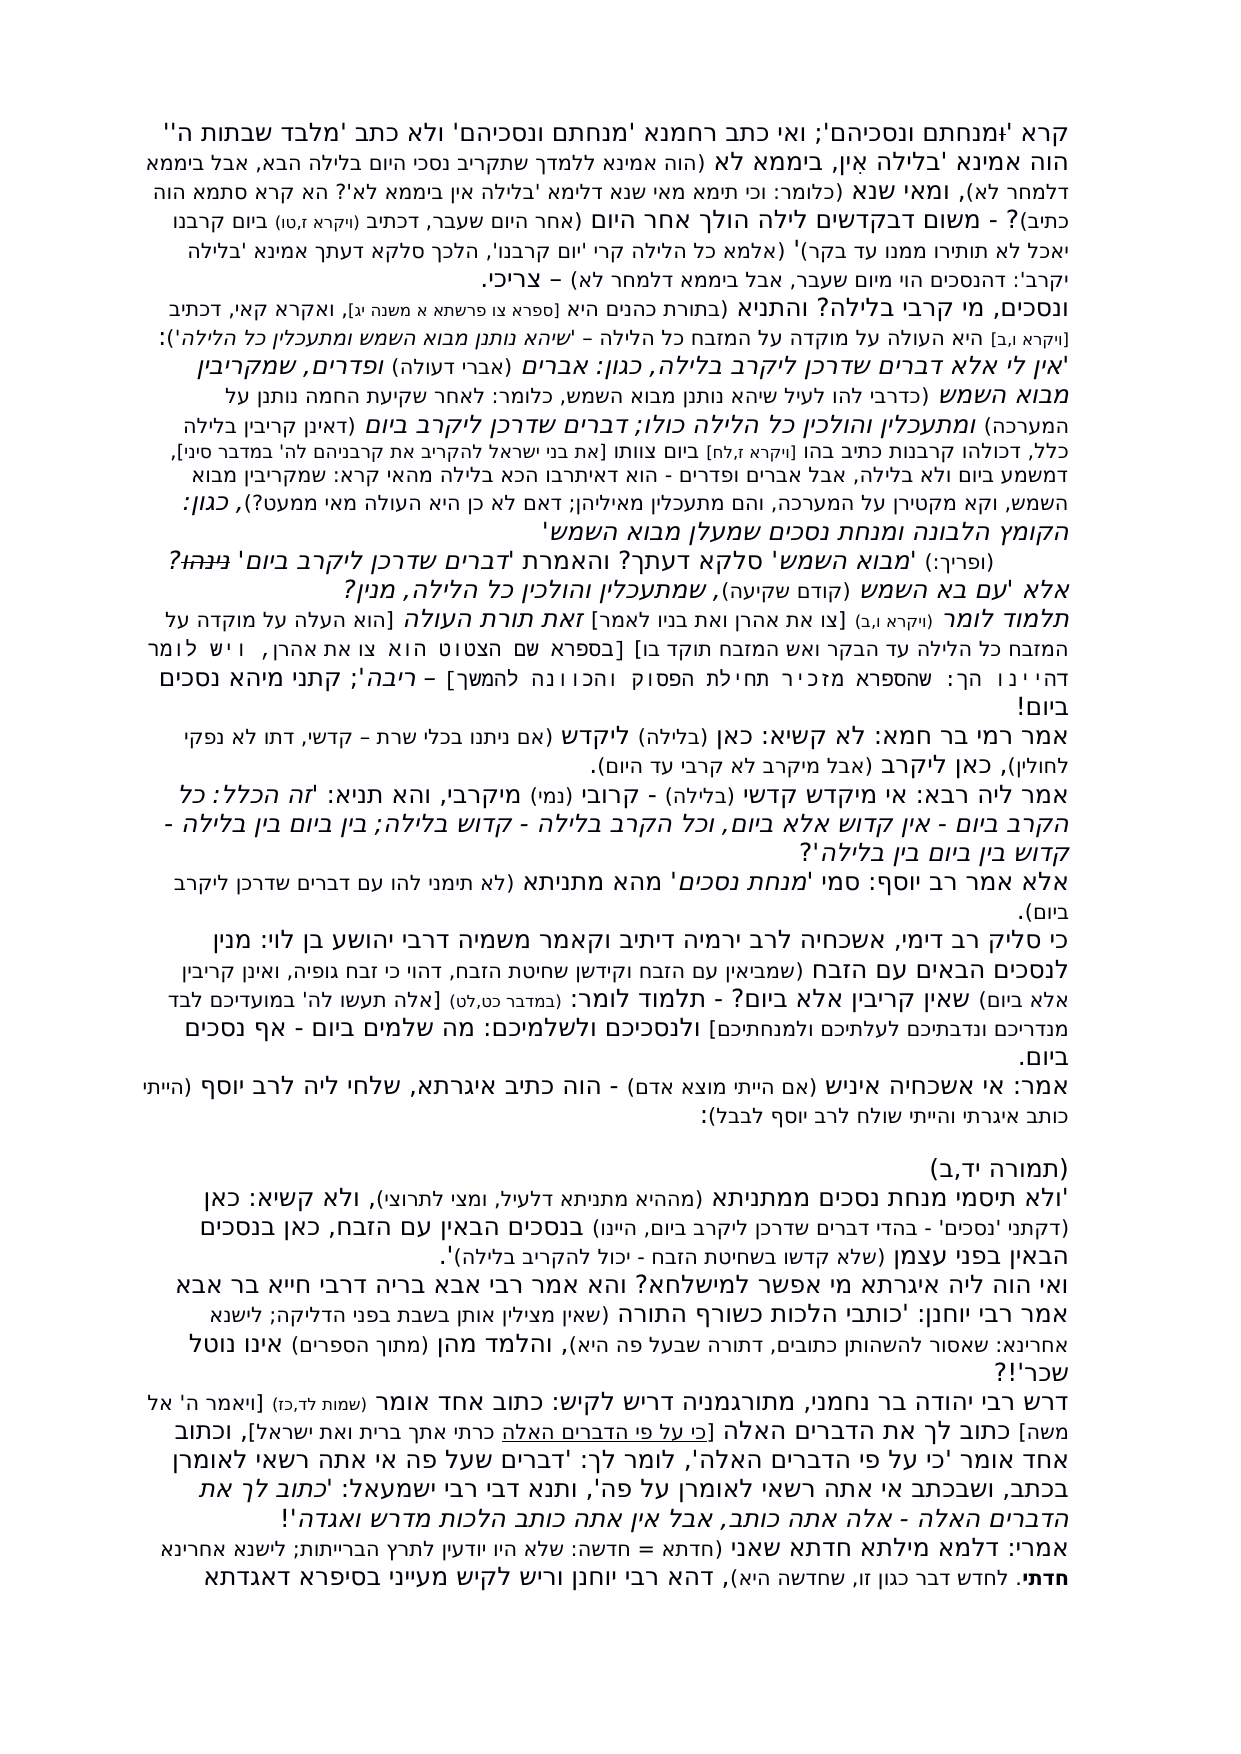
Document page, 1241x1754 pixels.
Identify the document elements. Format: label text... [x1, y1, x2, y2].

text אמר: אי אשכחיה איניש (אם הייתי מוצא אדם) - הוה כתיב איגרתא, שלחי ליה לרב יוסף (הייתי כותב איגרתי והייתי שולח לרב יוסף לבבל): [142, 1071, 1069, 1130]
text ונסכים, מי קרבי בלילה? והתניא (בתורת כהנים היא [ספרא צו פרשתא א משנה יג], ואקרא קאי, דכתיב [ויקרא ו,ב] היא העולה על מוקדה על המזבח כל הלילה – 'שיהא נותנן מבוא השמש ומתעכלין כל הלילה'): 'אין לי אלא דברים שדרכן ליקרב בלילה, כגון: אברים (אברי דעולה) ופדרים, שמקריבין מבוא השמש (כדרבי להו לעיל שיהא נותנן מבוא השמש, כלומר: לאחר שקיעת החמה נותנן על המערכה) ומתעכלין והולכין כל הלילה כולו; דברים שדרכן ליקרב ביום (דאינן קריבין בלילה כלל, דכולהו קרבנות כתיב בהו [ויקרא ז,לח] ביום צוותו [את בני ישראל להקריב את קרבניהם לה' במדבר סיני], דמשמע ביום ולא בלילה, אבל אברים ופדרים - הוא דאיתרבו הכא בלילה מהאי קרא: שמקריבין מבוא השמש, וקא מקטירן על המערכה, והם מתעכלין מאיליהן; דאם לא כן היא העולה מאי ממעט?), כגון: הקומץ הלבונה ומנחת נסכים שמעלן מבוא השמש' [142, 293, 1069, 546]
text (ופריך:) 'מבוא השמש' סלקא דעתך? והאמרת 'דברים שדרכן ליקרב ביום' נינהו? [142, 546, 994, 575]
text קרא 'ומנחתם ונסכיהם'; ואי כתב רחמנא 'מנחתם ונסכיהם' ולא כתב 'מלבד שבתות ה'' הוה אמינא 'בלילה אִין, ביממא לא (הוה אמינא ללמדך שתקריב נסכי היום בלילה הבא, אבל ביממא דלמחר לא), ומאי שנא (כלומר: וכי תימא מאי שנא דלימא 'בלילה אין ביממא לא'? הא קרא סתמא הוה כתיב)? - משום דבקדשים לילה הולך אחר היום (אחר היום שעבר, דכתיב (ויקרא ז,טו) ביום קרבנו יאכל לא תותירו ממנו עד בקר)' (אלמא כל הלילה קרי 'יום קרבנו', הלכך סלקא דעתך אמינא 'בלילה יקרב': דהנסכים הוי מיום שעבר, אבל ביממא דלמחר לא) – צריכי. [142, 118, 1069, 293]
text אלא 'עם בא השמש (קודם שקיעה), שמתעכלין והולכין כל הלילה, מנין? [142, 575, 1069, 604]
text תלמוד לומר (ויקרא ו,ב) [צו את אהרן ואת בניו לאמר] זאת תורת העולה [הוא העלה על מוקדה על המזבח כל הלילה עד הבקר ואש המזבח תוקד בו] [בספרא שם הצטוט הוא צו את אהרן, ויש לומר דהיינו הך: שהספרא מזכיר תחילת הפסוק והכוונה להמשך] – ריבה'; קתני מיהא נסכים ביום! [142, 604, 1069, 721]
text 'ולא תיסמי מנחת נסכים ממתניתא (מההיא מתניתא דלעיל, ומצי לתרוצי), ולא קשיא: כאן (דקתני 'נסכים' - בהדי דברים שדרכן ליקרב ביום, היינו) בנסכים הבאין עם הזבח, כאן בנסכים הבאין בפני עצמן (שלא קדשו בשחיטת הזבח - יכול להקריב בלילה)'. [142, 1183, 1069, 1271]
text אלא אמר רב יוסף: סמי 'מנחת נסכים' מהא מתניתא (לא תימני להו עם דברים שדרכן ליקרב ביום). [142, 867, 1069, 926]
text ואי הוה ליה איגרתא מי אפשר למישלחא? והא אמר רבי אבא בריה דרבי חייא בר אבא אמר רבי יוחנן: 'כותבי הלכות כשורף התורה (שאין מצילין אותן בשבת בפני הדליקה; לישנא אחרינא: שאסור להשהותן כתובים, דתורה שבעל פה היא), והלמד מהן (מתוך הספרים) אינו נוטל שכר'!? [142, 1271, 1069, 1387]
text כי סליק רב דימי, אשכחיה לרב ירמיה דיתיב וקאמר משמיה דרבי יהושע בן לוי: מנין לנסכים הבאים עם הזבח (שמביאין עם הזבח וקידשן שחיטת הזבח, דהוי כי זבח גופיה, ואינן קריבין אלא ביום) שאין קריבין אלא ביום? - תלמוד לומר: (במדבר כט,לט) [אלה תעשו לה' במועדיכם לבד מנדריכם ונדבתיכם לעלתיכם ולמנחתיכם] ולנסכיכם ולשלמיכם: מה שלמים ביום - אף נסכים ביום. [142, 926, 1069, 1071]
text אמר ליה רבא: אי מיקדש קדשי (בלילה) - קרובי (נמי) מיקרבי, והא תניא: 'זה הכלל: כל הקרב ביום - אין קדוש אלא ביום, וכל הקרב בלילה - קדוש בלילה; בין ביום בין בלילה - קדוש בין ביום בין בלילה'? [142, 780, 1069, 867]
text (תמורה יד,ב) [142, 1154, 1069, 1183]
text אמרי: דלמא מילתא חדתא שאני (חדתא = חדשה: שלא היו יודעין לתרץ הברייתות; לישנא אחרינא חדתי. לחדש דבר כגון זו, שחדשה היא), דהא רבי יוחנן וריש לקיש מעייני בסיפרא דאגדתא [142, 1533, 1069, 1591]
text דרש רבי יהודה בר נחמני, מתורגמניה דריש לקיש: כתוב אחד אומר (שמות לד,כז) [ויאמר ה' אל משה] כתוב לך את הדברים האלה [כי על פי הדברים האלה כרתי אתך ברית ואת ישראל], וכתוב אחד אומר 'כי על פי הדברים האלה', לומר לך: 'דברים שעל פה אי אתה רשאי לאומרן בכתב, ושבכתב אי אתה רשאי לאומרן על פה', ותנא דבי רבי ישמעאל: 'כתוב לך את הדברים האלה - אלה אתה כותב, אבל אין אתה כותב הלכות מדרש ואגדה'! [142, 1387, 1069, 1533]
text אמר רמי בר חמא: לא קשיא: כאן (בלילה) ליקדש (אם ניתנו בכלי שרת – קדשי, דתו לא נפקי לחולין), כאן ליקרב (אבל מיקרב לא קרבי עד היום). [142, 721, 1069, 780]
